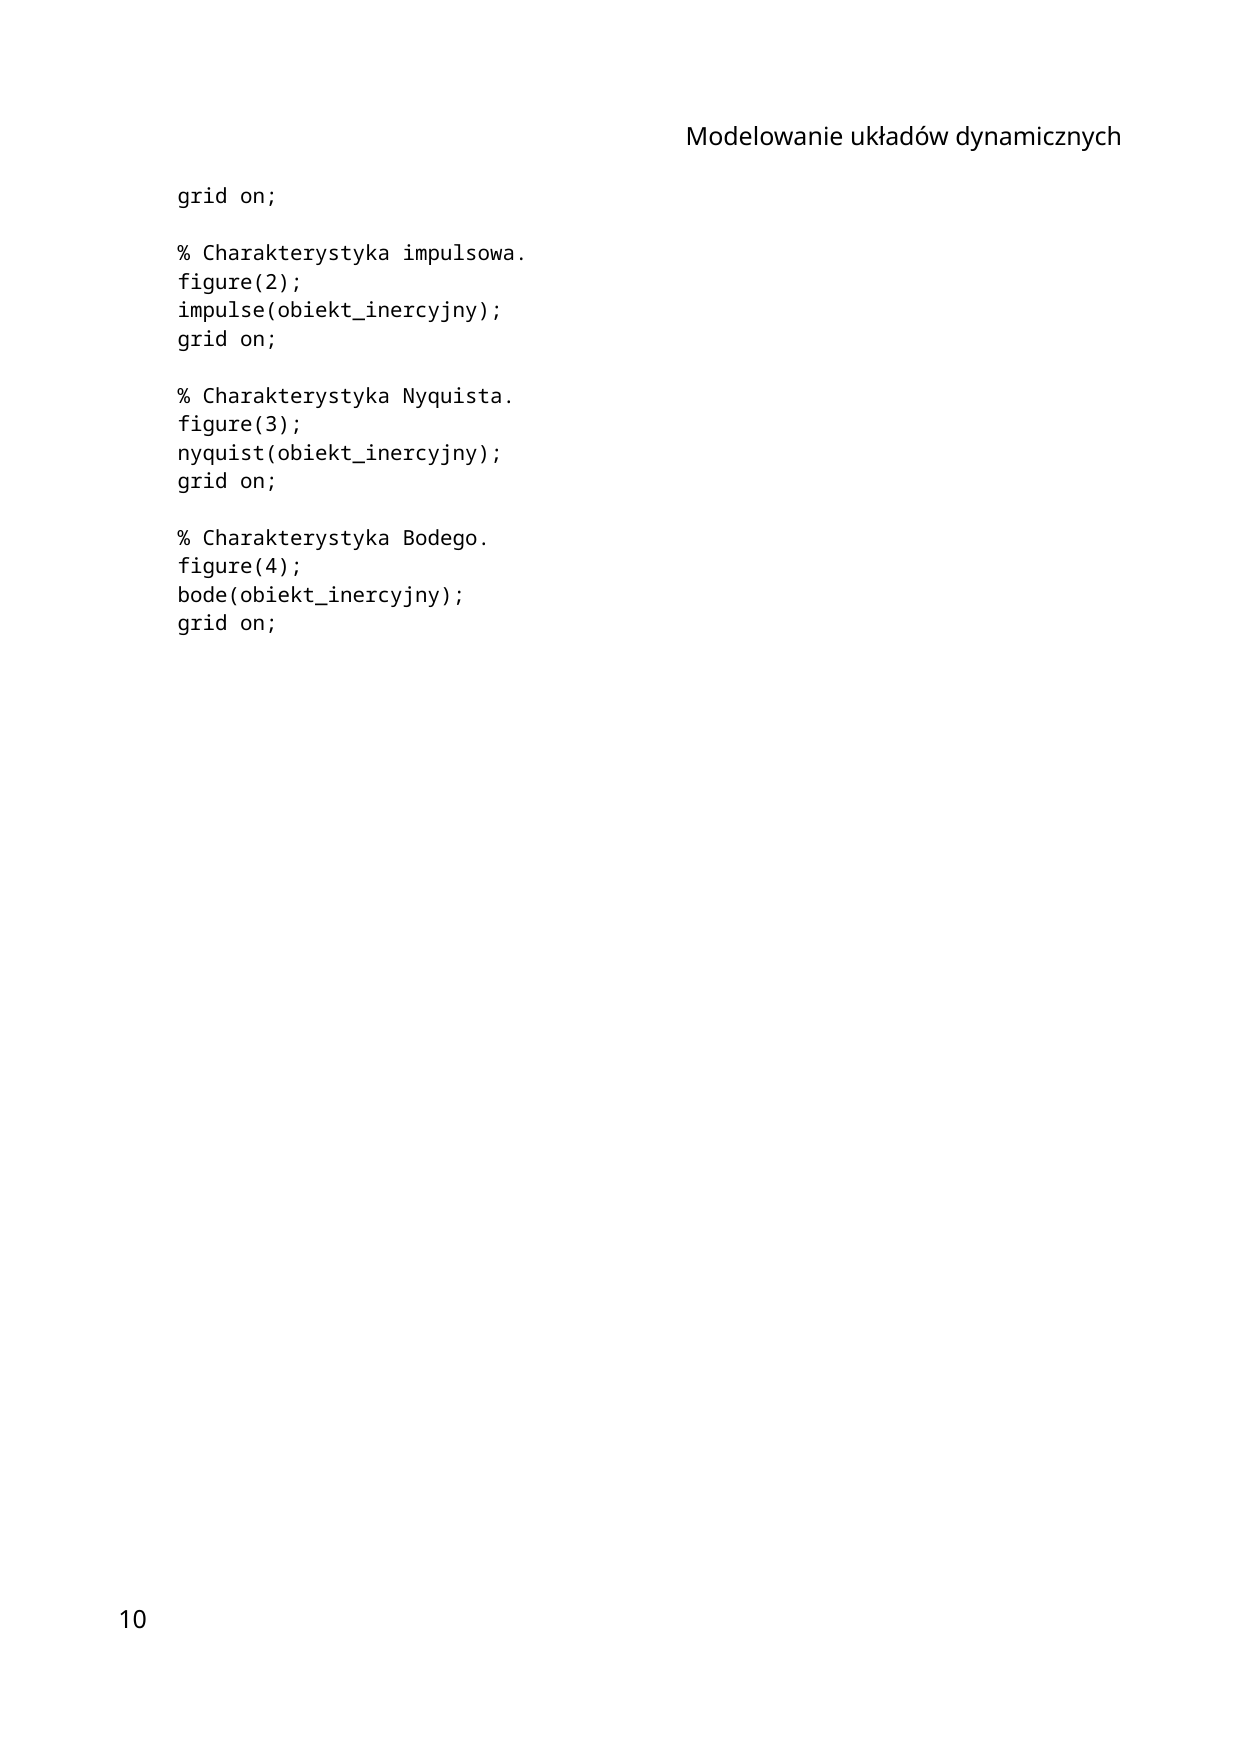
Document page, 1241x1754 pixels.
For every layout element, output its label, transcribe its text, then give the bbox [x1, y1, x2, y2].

text figure(4); [177, 551, 1122, 580]
text % Charakterystyka impulsowa. [177, 238, 1122, 267]
text figure(2); [177, 267, 1122, 295]
text grid on; [177, 466, 1122, 494]
text impulse(obiekt_inercyjny); [177, 295, 1122, 324]
text figure(3); [177, 409, 1122, 438]
text grid on; [177, 608, 1122, 637]
text % Charakterystyka Bodego. [177, 523, 1122, 551]
text bode(obiekt_inercyjny); [177, 580, 1122, 608]
text grid on; [177, 324, 1122, 352]
text grid on; [177, 182, 1122, 210]
text % Charakterystyka Nyquista. [177, 381, 1122, 409]
text nyquist(obiekt_inercyjny); [177, 438, 1122, 466]
